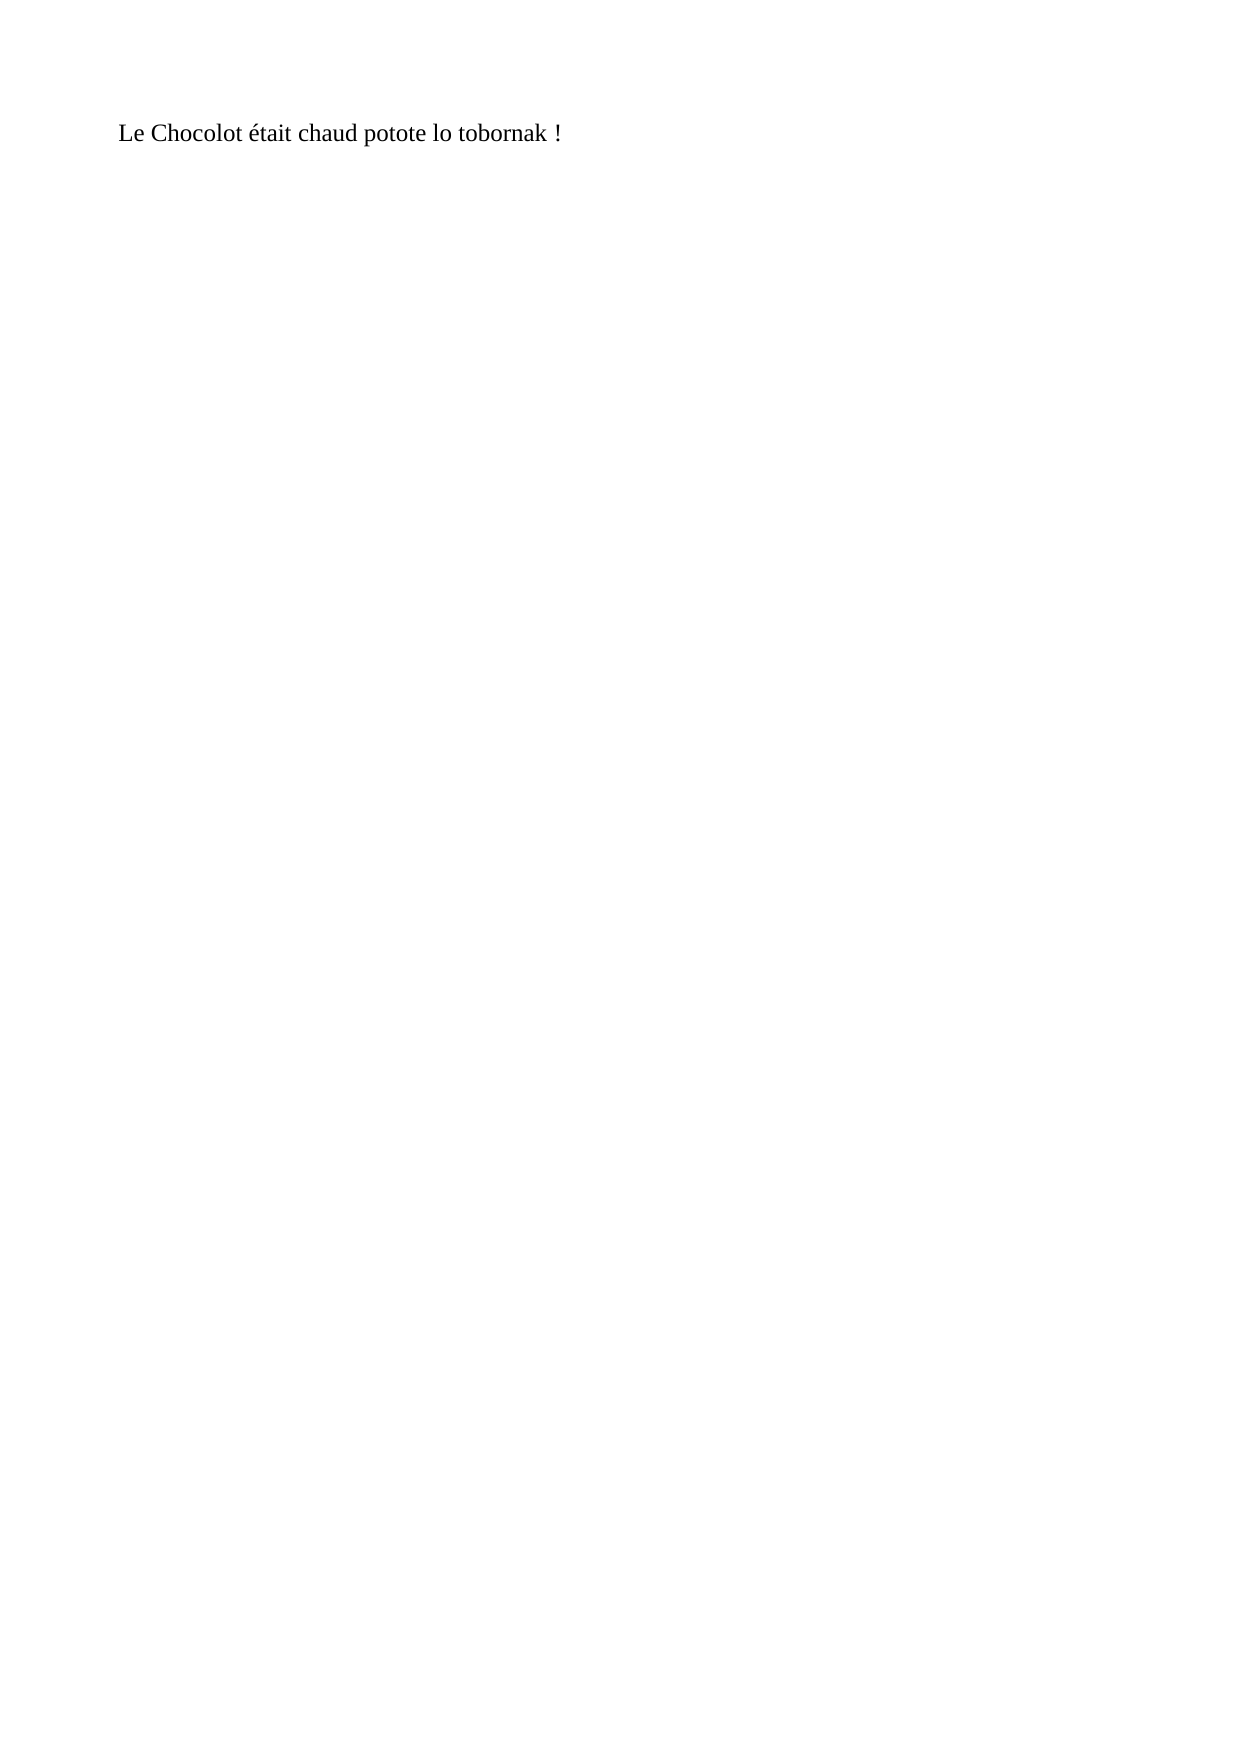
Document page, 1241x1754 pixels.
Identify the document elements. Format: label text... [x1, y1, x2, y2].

text Le Chocolot était chaud potote lo tobornak ! [118, 118, 1122, 147]
